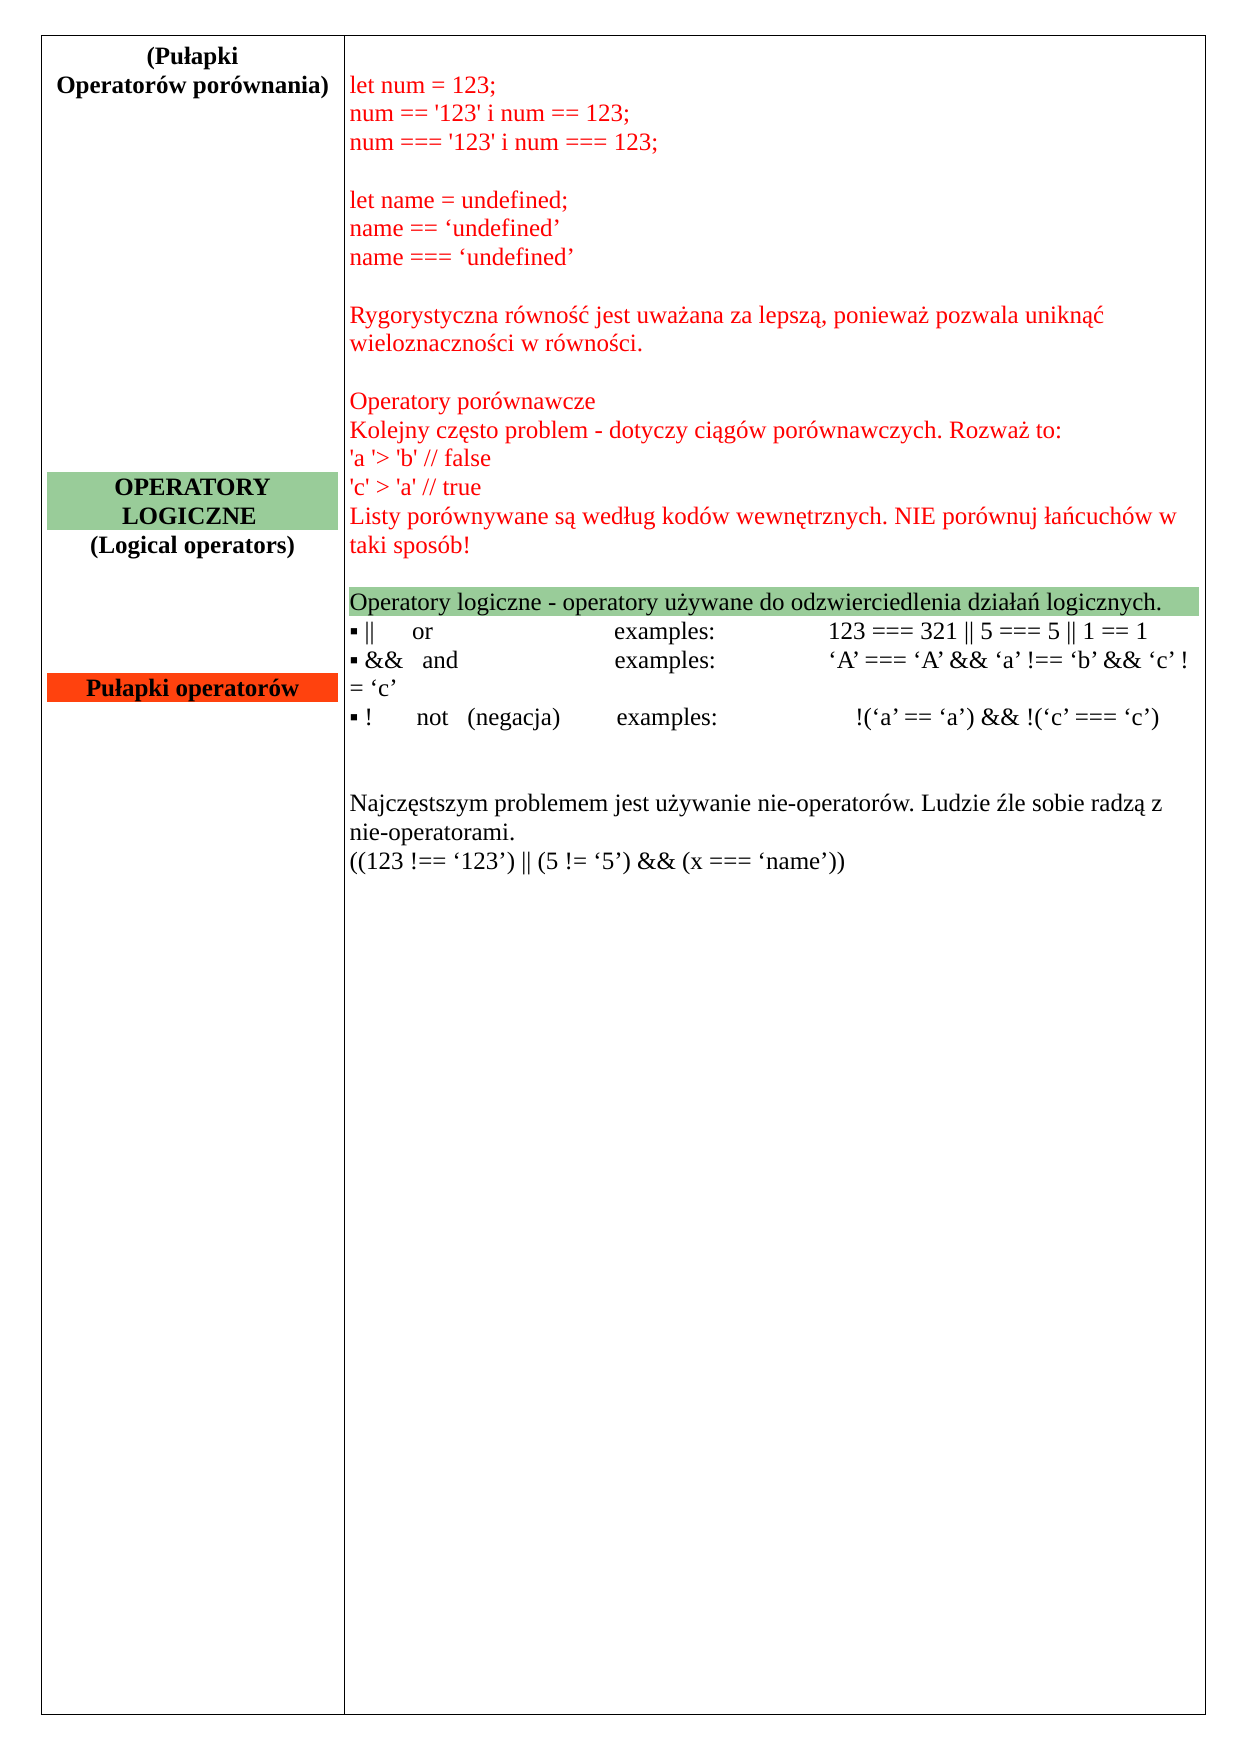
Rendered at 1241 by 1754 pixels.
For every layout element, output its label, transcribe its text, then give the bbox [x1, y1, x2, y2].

table_header let num = 123; num == '123' i num == 123; num === '123' i num === 123; let name = undefined; name == ‘undefined’ name === ‘undefined’ Rygorystyczna równość jest uważana za lepszą, ponieważ pozwala uniknąć wieloznaczności w równości. Operatory porównawcze Kolejny często problem - dotyczy ciągów porównawczych. Rozważ to: 'a '> 'b' // false 'c' > 'a' // true Listy porównywane są według kodów wewnętrznych. NIE porównuj łańcuchów w taki sposób! Operatory logiczne - operatory używane do odzwierciedlenia działań logicznych. ▪ || or examples: 123 === 321 || 5 === 5 || 1 == 1 ▪ && and examples: ‘A’ === ‘A’ && ‘a’ !== ‘b’ && ‘c’ != ‘c’ ▪ ! not (negacja) examples: !(‘a’ == ‘a’) && !(‘c’ === ‘c’) Najczęstszym problemem jest używanie nie-operatorów. Ludzie źle sobie radzą z nie-operatorami. ((123 !== ‘123’) || (5 != ‘5’) && (x === ‘name’)) [345, 36, 1205, 1714]
table_header (Pułapki Operatorów porównania) OPERATORY LOGICZNE (Logical operators) Pułapki operatorów [42, 36, 344, 1714]
